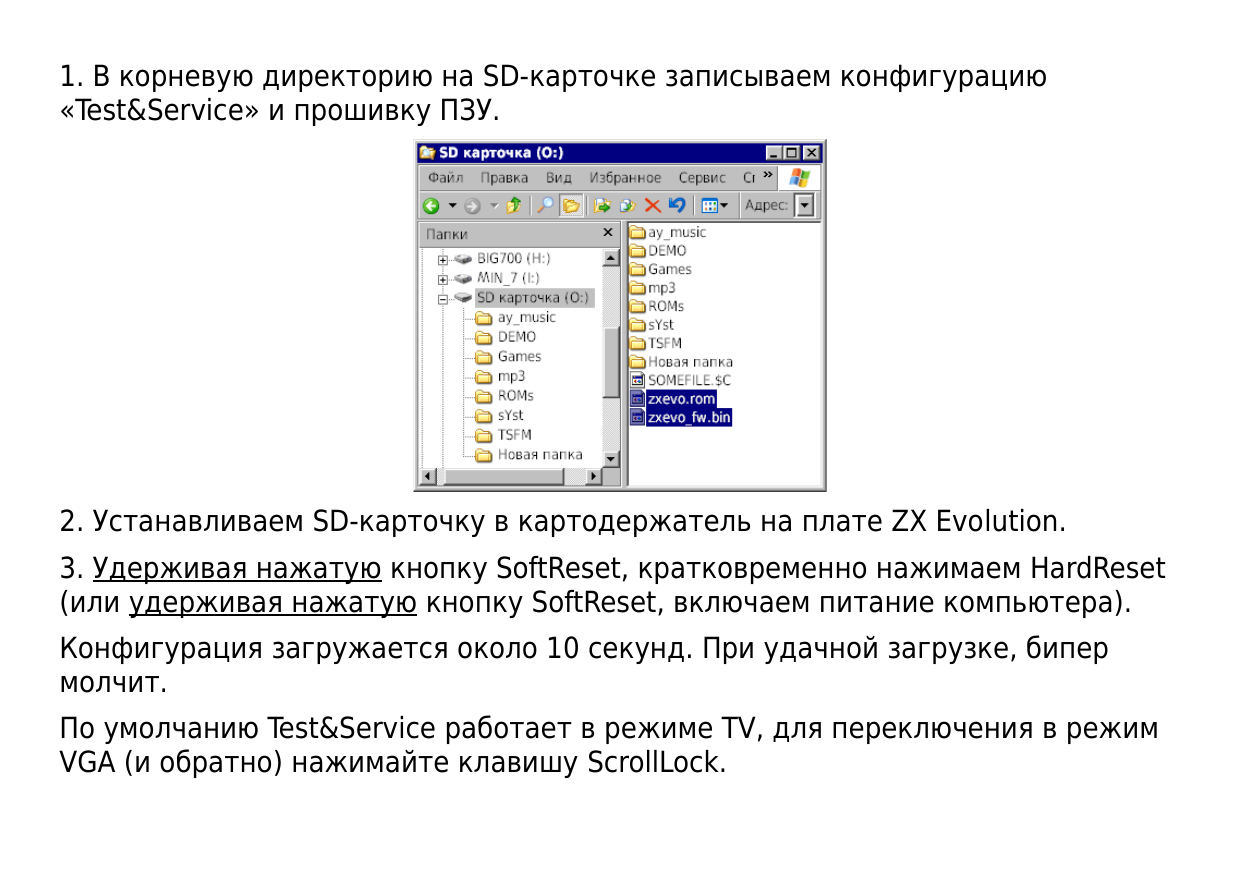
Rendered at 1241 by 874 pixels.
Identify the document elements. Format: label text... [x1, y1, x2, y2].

text Конфигурация загружается около 10 секунд. При удачной загрузке, бипер молчит. [59, 631, 1181, 699]
text 2. Устанавливаем SD-карточку в картодержатель на плате ZX Evolution. [59, 504, 1181, 538]
text 1. В корневую директорию на SD-карточке записываем конфигурацию «Test&Service» и прошивку ПЗУ. [59, 59, 1181, 127]
text По умолчанию Test&Service работает в режиме TV, для переключения в режим VGA (и обратно) нажимайте клавишу ScrollLock. [59, 712, 1181, 780]
picture [413, 139, 827, 492]
text 3. Удерживая нажатую кнопку SoftReset, кратковременно нажимаем HardReset (или удерживая нажатую кнопку SoftReset, включаем питание компьютера). [59, 551, 1181, 619]
